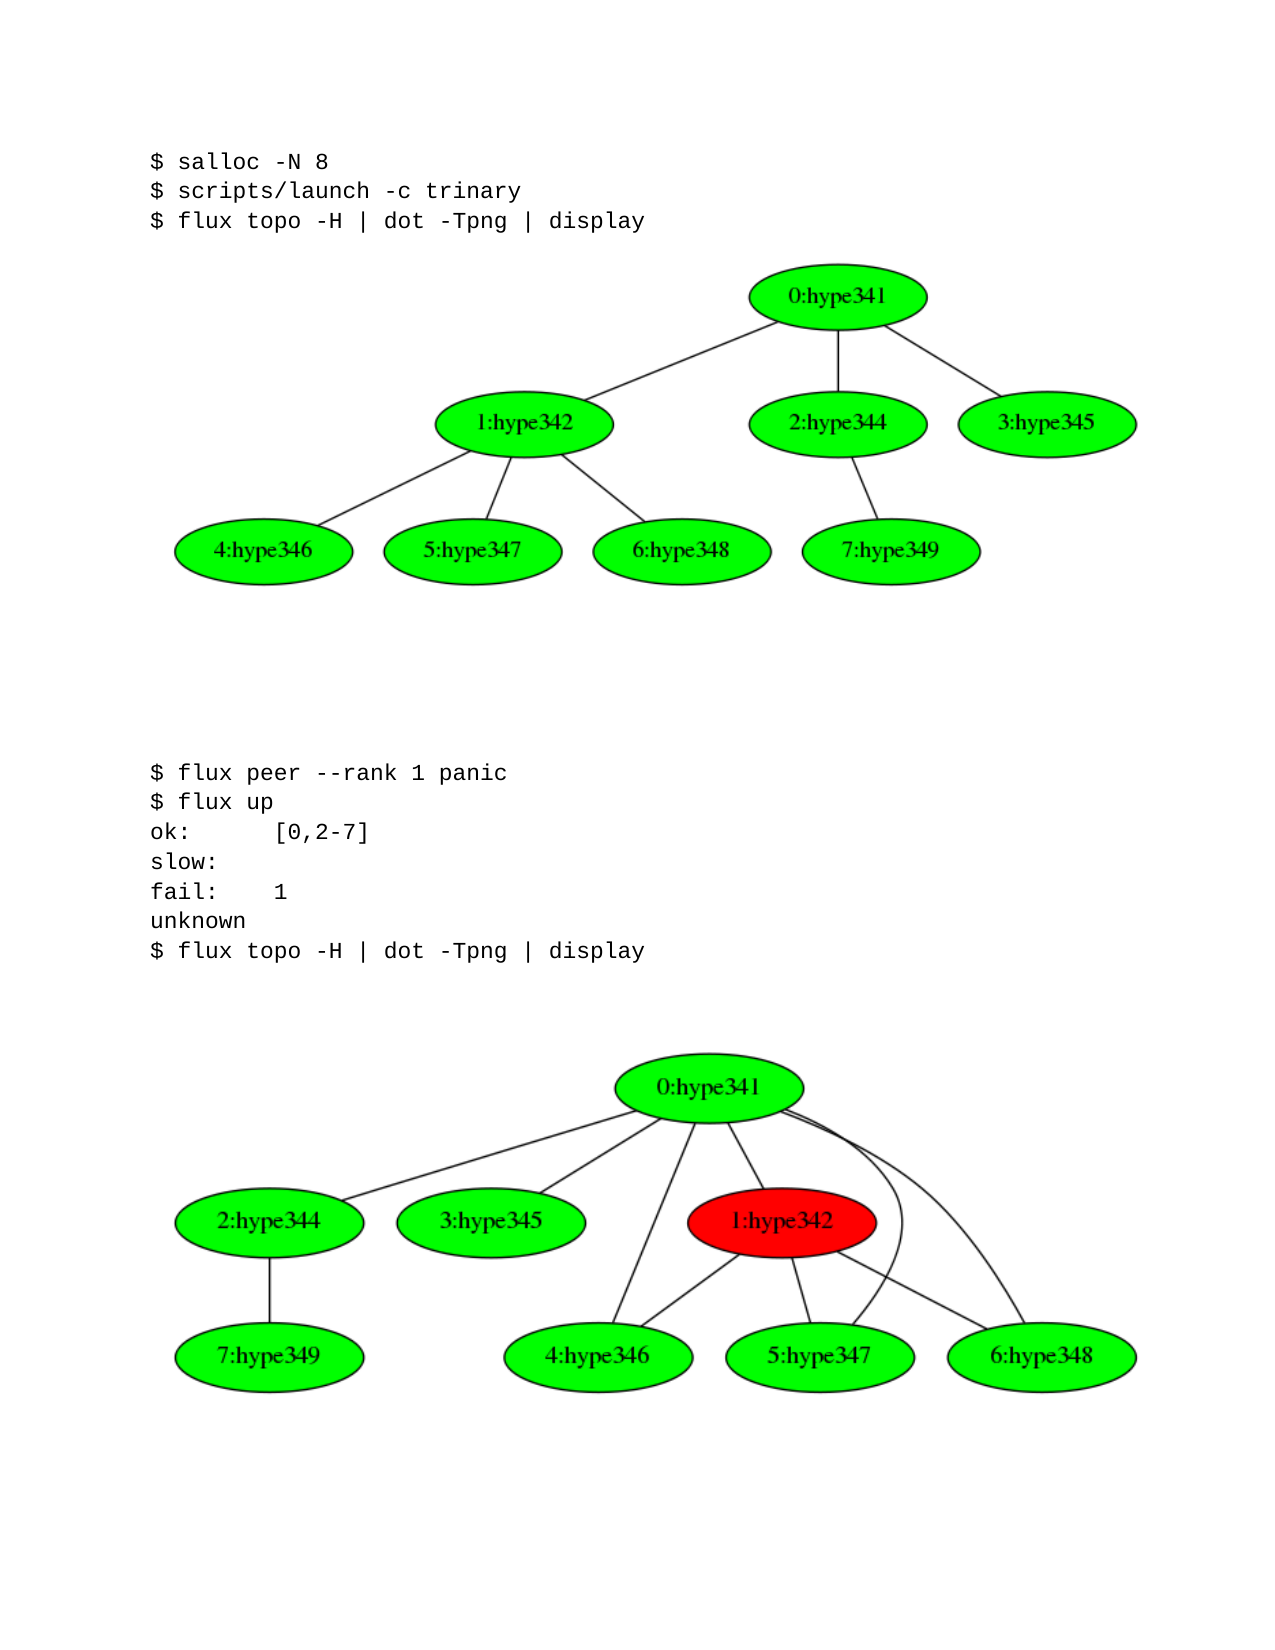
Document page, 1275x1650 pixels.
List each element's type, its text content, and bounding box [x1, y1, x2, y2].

text $ flux topo -H | dot -Tpng | display [150, 939, 1125, 966]
picture [168, 258, 1144, 592]
text $ flux up [150, 791, 1125, 817]
text $ scripts/launch -c trinary [150, 180, 1125, 206]
text unknown [150, 910, 1125, 936]
text $ salloc -N 8 [150, 150, 1125, 176]
text $ flux topo -H | dot -Tpng | display [150, 209, 1125, 236]
text ok: [0,2-7] [150, 820, 1125, 846]
picture [168, 1047, 1144, 1400]
text slow: fail: 1 [150, 850, 1125, 906]
text $ flux peer --rank 1 panic [150, 761, 1125, 787]
